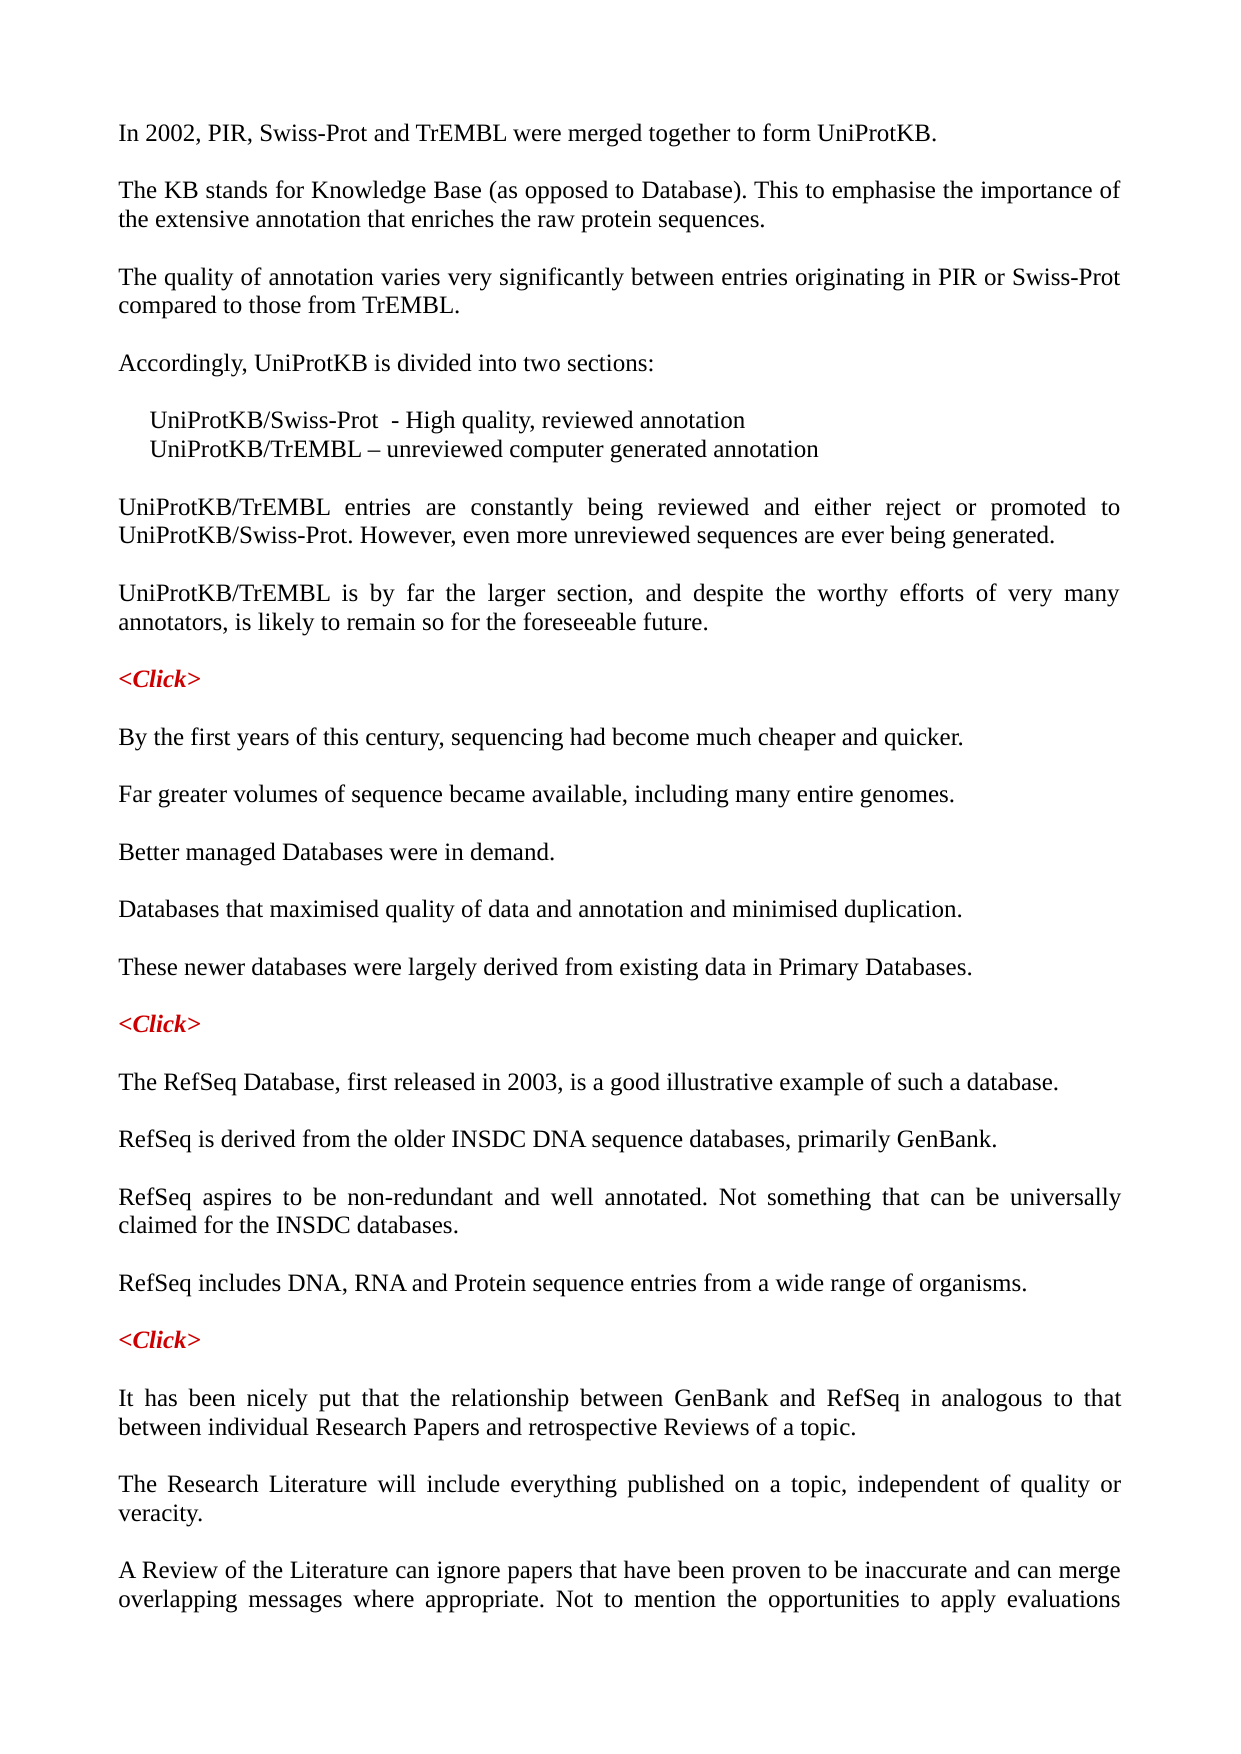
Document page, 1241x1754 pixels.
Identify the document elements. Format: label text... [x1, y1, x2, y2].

text Better managed Databases were in demand. [118, 837, 1122, 866]
text The KB stands for Knowledge Base (as opposed to Database). This to emphasise the importance of the extensive annotation that enriches the raw protein sequences. [118, 176, 1122, 233]
text RefSeq is derived from the older INSDC DNA sequence databases, primarily GenBank. [118, 1124, 1122, 1153]
text <Click> [118, 1009, 1122, 1038]
text These newer databases were largely derived from existing data in Primary Databases. [118, 952, 1122, 981]
text A Review of the Literature can ignore papers that have been proven to be inaccurate and can merge overlapping messages where appropriate. Not to mention the opportunities to apply evaluations [118, 1556, 1122, 1613]
text By the first years of this century, sequencing had become much cheaper and quicker. [118, 722, 1122, 751]
text RefSeq includes DNA, RNA and Protein sequence entries from a wide range of organisms. [118, 1268, 1122, 1297]
text The quality of annotation varies very significantly between entries originating in PIR or Swiss-Prot compared to those from TrEMBL. [118, 262, 1122, 319]
text UniProtKB/TrEMBL is by far the larger section, and despite the worthy efforts of very many annotators, is likely to remain so for the foreseeable future. [118, 578, 1122, 636]
text In 2002, PIR, Swiss-Prot and TrEMBL were merged together to form UniProtKB. [118, 118, 1122, 147]
text UniProtKB/TrEMBL entries are constantly being reviewed and either reject or promoted to UniProtKB/Swiss-Prot. However, even more unreviewed sequences are ever being generated. [118, 492, 1122, 549]
text Databases that maximised quality of data and annotation and minimised duplication. [118, 894, 1122, 923]
text The Research Literature will include everything published on a topic, independent of quality or veracity. [118, 1469, 1122, 1527]
text <Click> [118, 664, 1122, 693]
text Far greater volumes of sequence became available, including many entire genomes. [118, 779, 1122, 808]
text It has been nicely put that the relationship between GenBank and RefSeq in analogous to that between individual Research Papers and retrospective Reviews of a topic. [118, 1383, 1122, 1441]
text The RefSeq Database, first released in 2003, is a good illustrative example of such a database. [118, 1067, 1122, 1096]
text Accordingly, UniProtKB is divided into two sections: [118, 348, 1122, 377]
text UniProtKB/TrEMBL – unreviewed computer generated annotation [118, 434, 1122, 463]
text UniProtKB/Swiss-Prot - High quality, reviewed annotation [118, 406, 1122, 434]
text <Click> [118, 1326, 1122, 1354]
text RefSeq aspires to be non-redundant and well annotated. Not something that can be universally claimed for the INSDC databases. [118, 1182, 1122, 1239]
